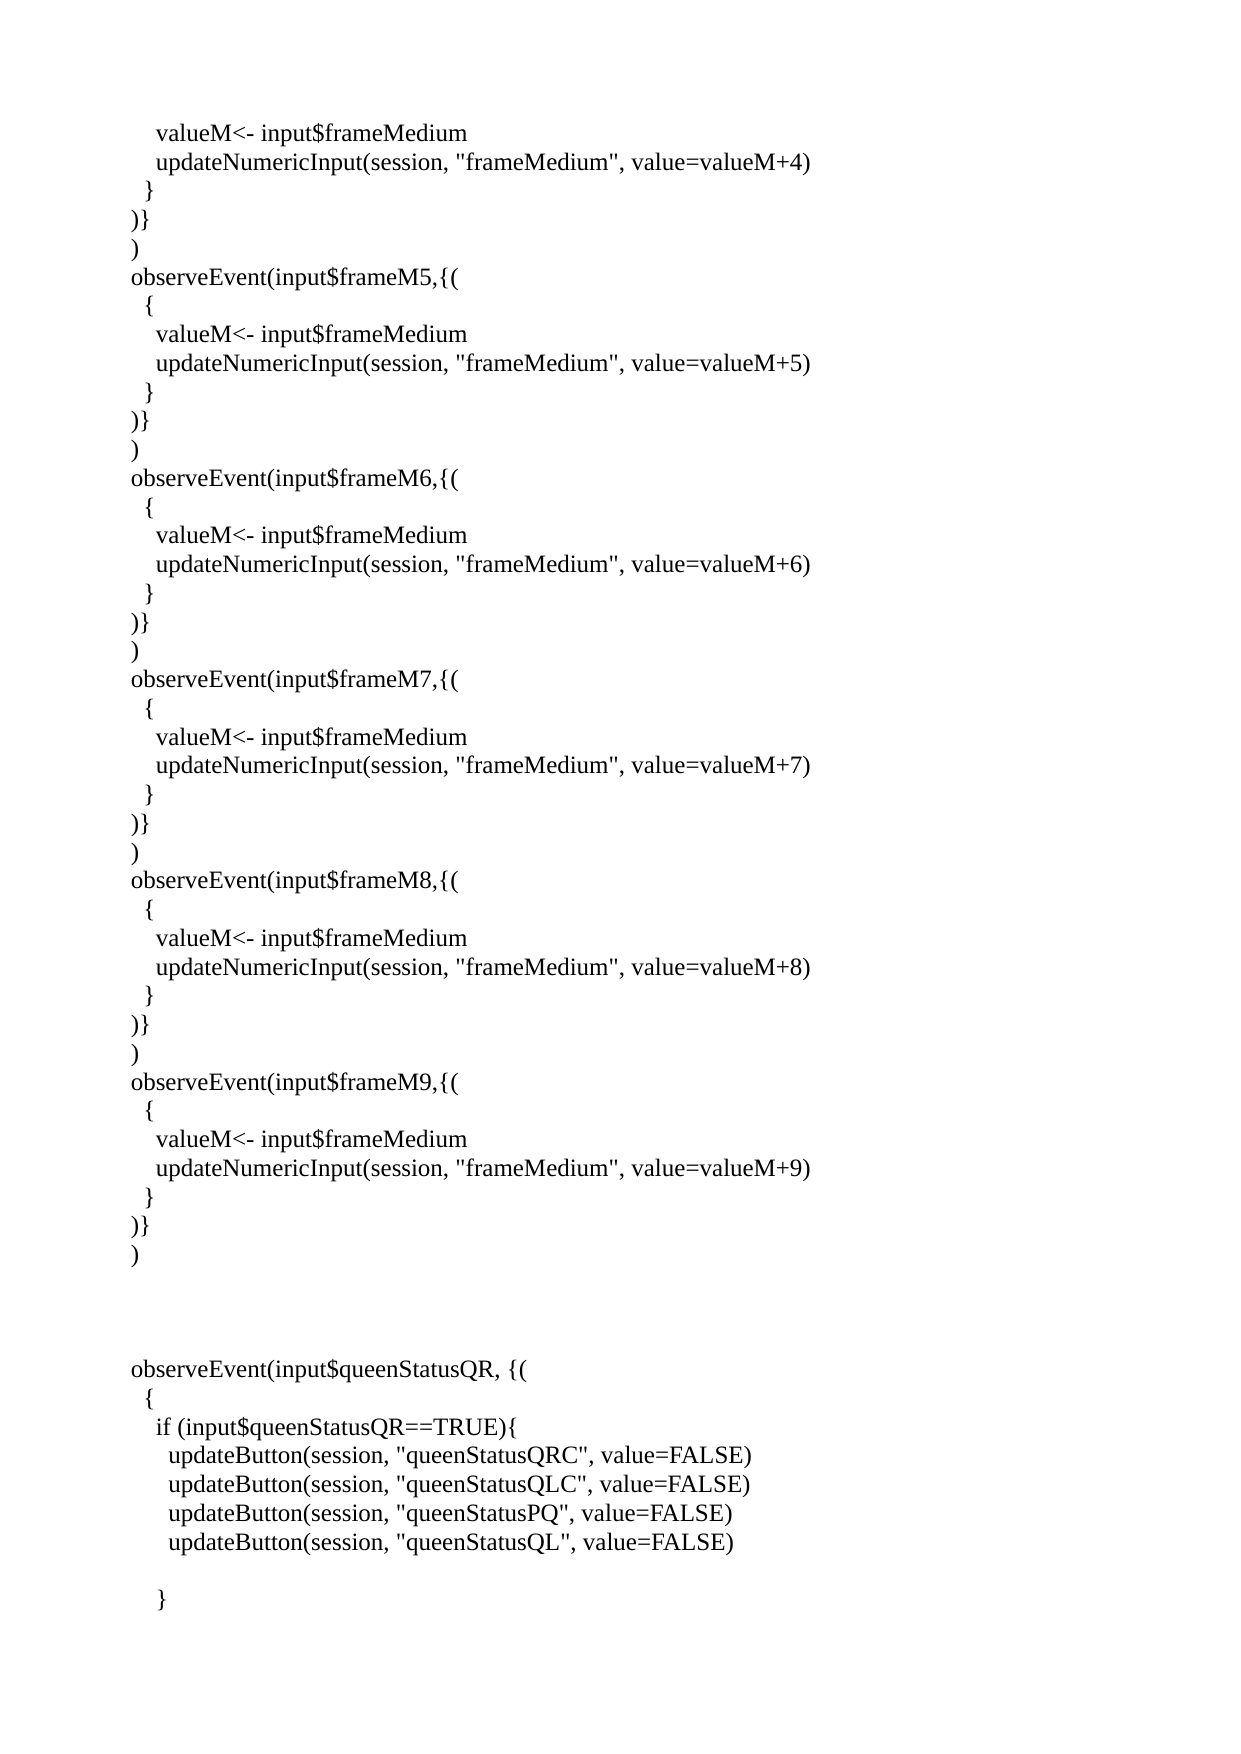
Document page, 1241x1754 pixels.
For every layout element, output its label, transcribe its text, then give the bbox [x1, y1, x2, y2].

text observeEvent(input$frameM5,{( [118, 262, 1122, 291]
text valueM<- input$frameMedium [118, 521, 1122, 549]
text ) [118, 1239, 1122, 1268]
text } [118, 981, 1122, 1009]
text valueM<- input$frameMedium [118, 722, 1122, 751]
text valueM<- input$frameMedium [118, 118, 1122, 147]
text observeEvent(input$frameM6,{( [118, 463, 1122, 492]
text } [118, 1182, 1122, 1211]
text updateNumericInput(session, "frameMedium", value=valueM+8) [118, 952, 1122, 981]
text { [118, 894, 1122, 923]
text { [118, 693, 1122, 722]
text updateButton(session, "queenStatusQL", value=FALSE) [118, 1527, 1122, 1556]
text updateNumericInput(session, "frameMedium", value=valueM+6) [118, 549, 1122, 578]
text ) [118, 233, 1122, 262]
text { [118, 291, 1122, 319]
text observeEvent(input$frameM8,{( [118, 866, 1122, 894]
text ) [118, 837, 1122, 866]
text )} [118, 1009, 1122, 1038]
text )} [118, 204, 1122, 233]
text } [118, 377, 1122, 406]
text valueM<- input$frameMedium [118, 1124, 1122, 1153]
text updateNumericInput(session, "frameMedium", value=valueM+7) [118, 751, 1122, 779]
text updateNumericInput(session, "frameMedium", value=valueM+5) [118, 348, 1122, 377]
text } [118, 1584, 1122, 1613]
text } [118, 176, 1122, 204]
text observeEvent(input$queenStatusQR, {( [118, 1354, 1122, 1383]
text observeEvent(input$frameM7,{( [118, 664, 1122, 693]
text updateButton(session, "queenStatusQLC", value=FALSE) [118, 1469, 1122, 1498]
text ) [118, 1038, 1122, 1067]
text if (input$queenStatusQR==TRUE){ [118, 1412, 1122, 1441]
text updateButton(session, "queenStatusPQ", value=FALSE) [118, 1498, 1122, 1527]
text updateNumericInput(session, "frameMedium", value=valueM+9) [118, 1153, 1122, 1182]
text )} [118, 406, 1122, 434]
text { [118, 1096, 1122, 1124]
text )} [118, 808, 1122, 837]
text { [118, 492, 1122, 521]
text updateNumericInput(session, "frameMedium", value=valueM+4) [118, 147, 1122, 176]
text ) [118, 434, 1122, 463]
text valueM<- input$frameMedium [118, 923, 1122, 952]
text valueM<- input$frameMedium [118, 319, 1122, 348]
text )} [118, 1211, 1122, 1239]
text ) [118, 636, 1122, 664]
text observeEvent(input$frameM9,{( [118, 1067, 1122, 1096]
text } [118, 578, 1122, 607]
text { [118, 1383, 1122, 1412]
text } [118, 779, 1122, 808]
text )} [118, 607, 1122, 636]
text updateButton(session, "queenStatusQRC", value=FALSE) [118, 1441, 1122, 1469]
